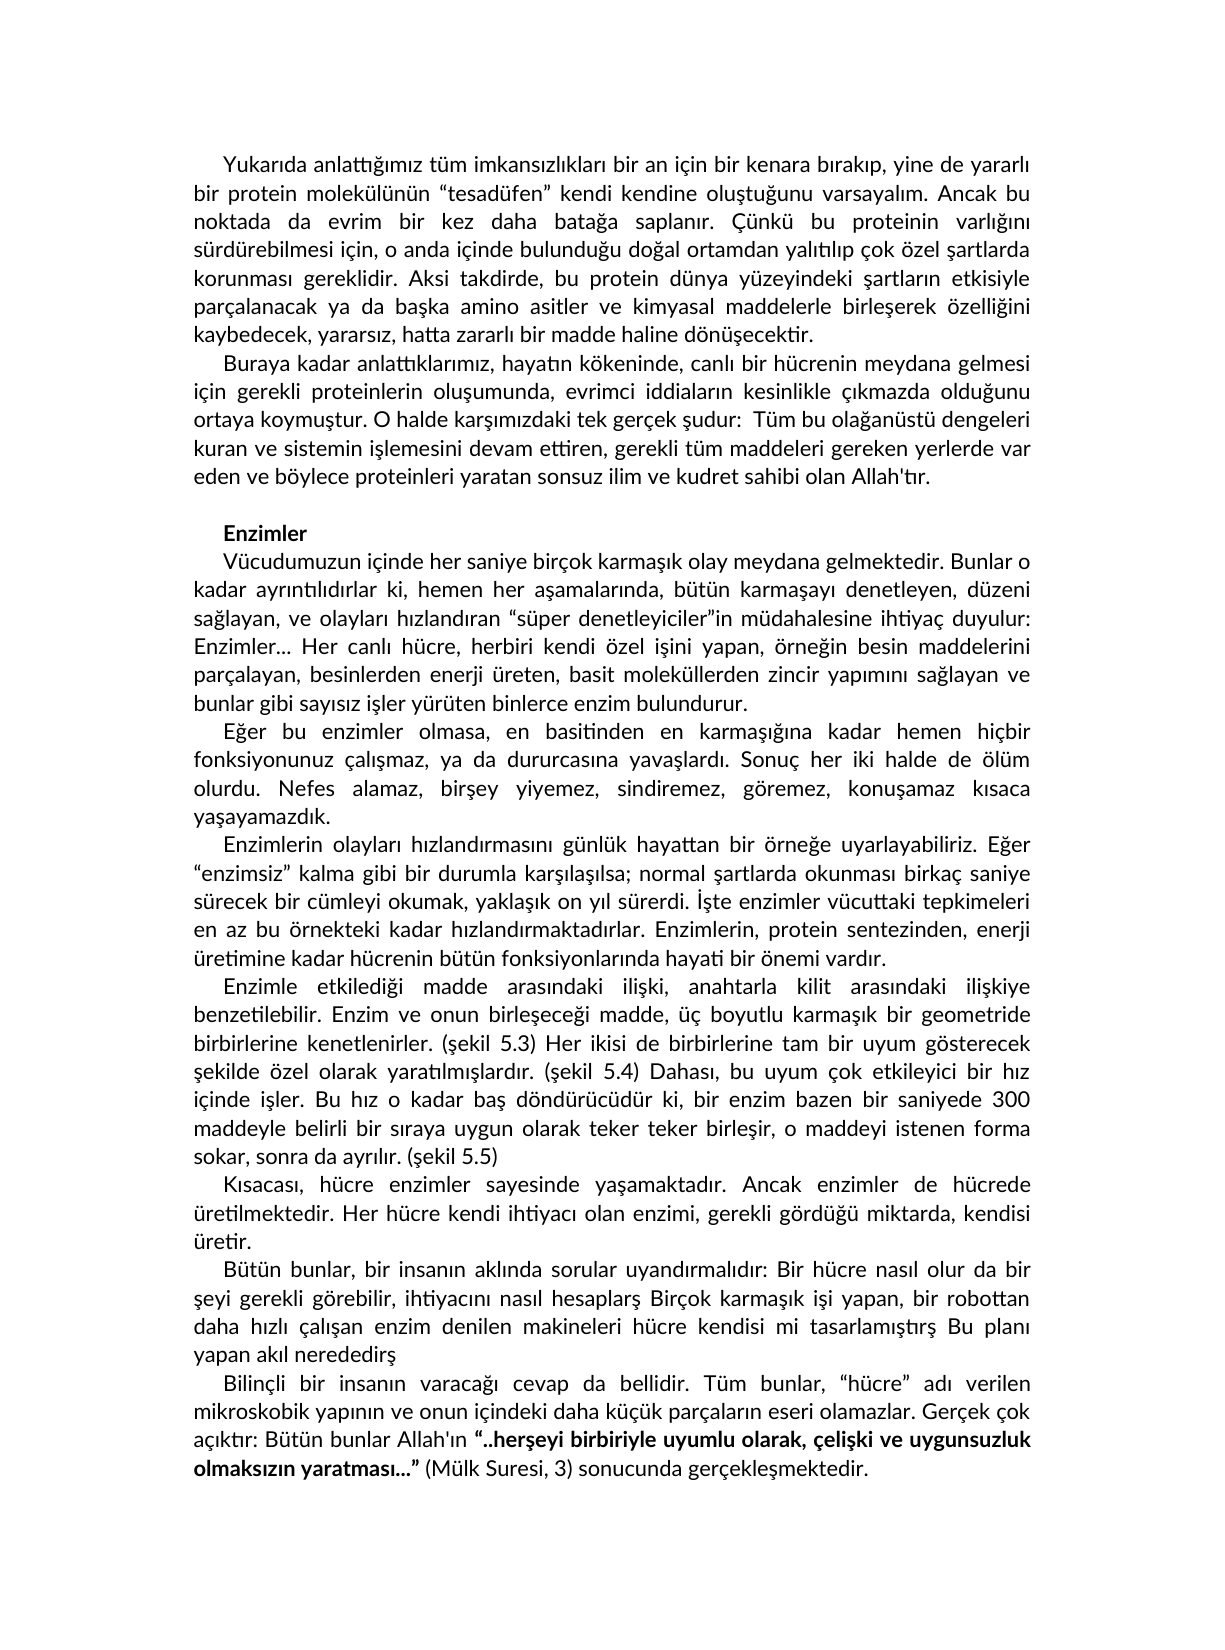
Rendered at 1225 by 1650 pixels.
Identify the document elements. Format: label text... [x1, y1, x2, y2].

text Buraya kadar anlattıklarımız, hayatın kökeninde, canlı bir hücrenin meydana gelmesi için gerekli proteinlerin oluşumunda, evrimci iddiaların kesinlikle çıkmazda olduğunu ortaya koymuştur. O halde karşımızdaki tek gerçek şudur: Tüm bu olağanüstü dengeleri kuran ve sistemin işlemesini devam ettiren, gerekli tüm maddeleri gereken yerlerde var eden ve böylece proteinleri yaratan sonsuz ilim ve kudret sahibi olan Allah'tır. [193, 348, 1032, 490]
text Kısacası, hücre enzimler sayesinde yaşamaktadır. Ancak enzimler de hücrede üretilmektedir. Her hücre kendi ihtiyacı olan enzimi, gerekli gördüğü miktarda, kendisi üretir. [193, 1170, 1032, 1255]
text Eğer bu enzimler olmasa, en basitinden en karmaşığına kadar hemen hiçbir fonksiyonunuz çalışmaz, ya da dururcasına yavaşlardı. Sonuç her iki halde de ölüm olurdu. Nefes alamaz, birşey yiyemez, sindiremez, göremez, konuşamaz kısaca yaşayamazdık. [193, 717, 1032, 830]
text Enzimlerin olayları hızlandırmasını günlük hayattan bir örneğe uyarlayabiliriz. Eğer “enzimsiz” kalma gibi bir durumla karşılaşılsa; normal şartlarda okunması birkaç saniye sürecek bir cümleyi okumak, yaklaşık on yıl sürerdi. İşte enzimler vücuttaki tepkimeleri en az bu örnekteki kadar hızlandırmaktadırlar. Enzimlerin, protein sentezinden, enerji üretimine kadar hücrenin bütün fonksiyonlarında hayati bir önemi vardır. [193, 830, 1032, 972]
text Enzimle etkilediği madde arasındaki ilişki, anahtarla kilit arasındaki ilişkiye benzetilebilir. Enzim ve onun birleşeceği madde, üç boyutlu karmaşık bir geometride birbirlerine kenetlenirler. (şekil 5.3) Her ikisi de birbirlerine tam bir uyum gösterecek şekilde özel olarak yaratılmışlardır. (şekil 5.4) Dahası, bu uyum çok etkileyici bir hız içinde işler. Bu hız o kadar baş döndürücüdür ki, bir enzim bazen bir saniyede 300 maddeyle belirli bir sıraya uygun olarak teker teker birleşir, o maddeyi istenen forma sokar, sonra da ayrılır. (şekil 5.5) [193, 972, 1032, 1170]
text Vücudumuzun içinde her saniye birçok karmaşık olay meydana gelmektedir. Bunlar o kadar ayrıntılıdırlar ki, hemen her aşamalarında, bütün karmaşayı denetleyen, düzeni sağlayan, ve olayları hızlandıran “süper denetleyiciler”in müdahalesine ihtiyaç duyulur: Enzimler... Her canlı hücre, herbiri kendi özel işini yapan, örneğin besin maddelerini parçalayan, besinlerden enerji üreten, basit moleküllerden zincir yapımını sağlayan ve bunlar gibi sayısız işler yürüten binlerce enzim bulundurur. [193, 547, 1032, 717]
text Yukarıda anlattığımız tüm imkansızlıkları bir an için bir kenara bırakıp, yine de yararlı bir protein molekülünün “tesadüfen” kendi kendine oluştuğunu varsayalım. Ancak bu noktada da evrim bir kez daha batağa saplanır. Çünkü bu proteinin varlığını sürdürebilmesi için, o anda içinde bulunduğu doğal ortamdan yalıtılıp çok özel şartlarda korunması gereklidir. Aksi takdirde, bu protein dünya yüzeyindeki şartların etkisiyle parçalanacak ya da başka amino asitler ve kimyasal maddelerle birleşerek özelliğini kaybedecek, yararsız, hatta zararlı bir madde haline dönüşecektir. [193, 150, 1032, 348]
text Bilinçli bir insanın varacağı cevap da bellidir. Tüm bunlar, “hücre” adı verilen mikroskobik yapının ve onun içindeki daha küçük parçaların eseri olamazlar. Gerçek çok açıktır: Bütün bunlar Allah'ın “..herşeyi birbiriyle uyumlu olarak, çelişki ve uygunsuzluk olmaksızın yaratması...” (Mülk Suresi, 3) sonucunda gerçekleşmektedir. [193, 1368, 1032, 1482]
text Enzimler [193, 518, 1032, 547]
text Bütün bunlar, bir insanın aklında sorular uyandırmalıdır: Bir hücre nasıl olur da bir şeyi gerekli görebilir, ihtiyacını nasıl hesaplarş Birçok karmaşık işi yapan, bir robottan daha hızlı çalışan enzim denilen makineleri hücre kendisi mi tasarlamıştırş Bu planı yapan akıl nerededirş [193, 1255, 1032, 1368]
